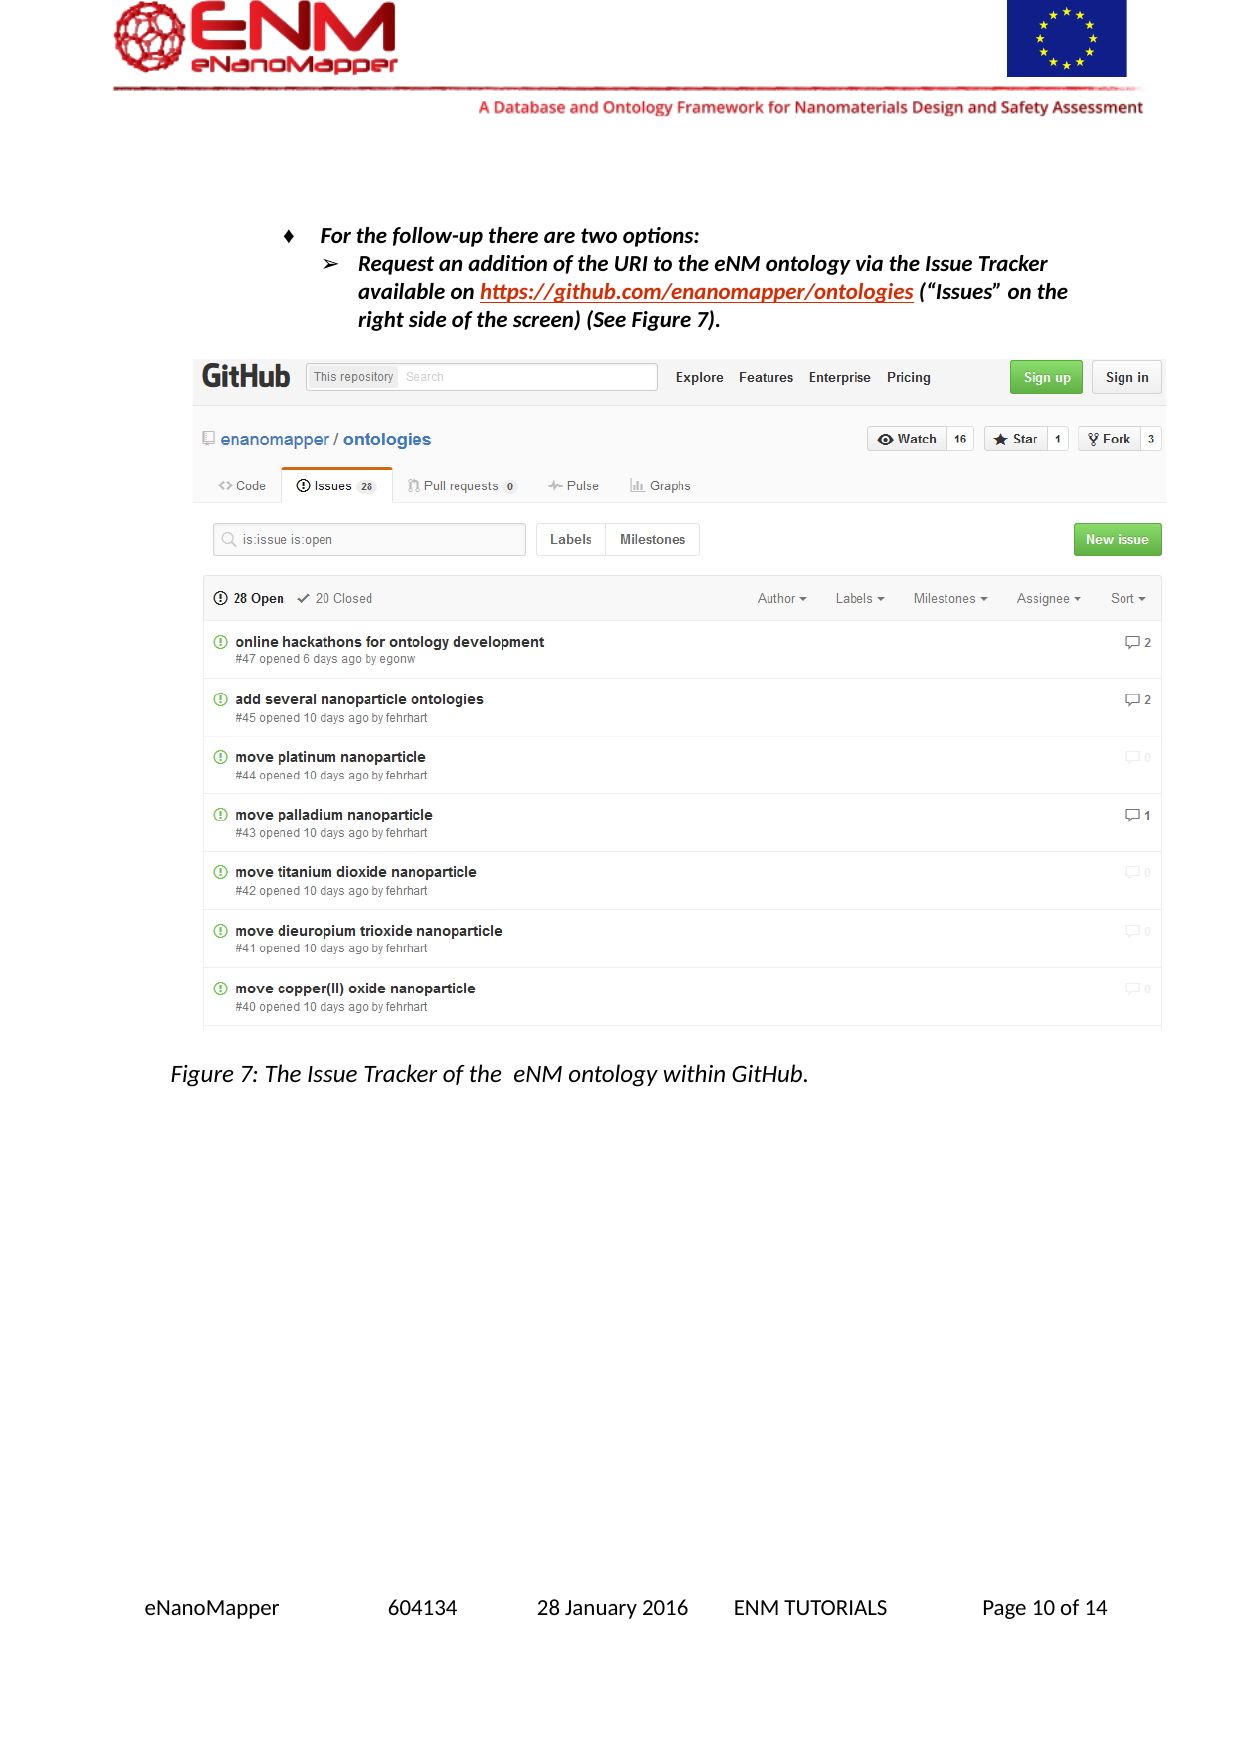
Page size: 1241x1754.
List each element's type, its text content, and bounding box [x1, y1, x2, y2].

list For the follow-up there are two options: [283, 221, 1108, 249]
list [320, 1030, 1108, 1058]
text Figure 7: The Issue Tracker of the eNM ontology within GitHub. [170, 1058, 1108, 1088]
picture [192, 359, 1167, 1030]
list Request an addition of the URI to the eNM ontology via the Issue Tracker available on https://github.com/enanomapper/ontologies (“Issues” on the right side of the screen) (See Figure 7). [320, 249, 1108, 359]
picture [105, 0, 1152, 172]
